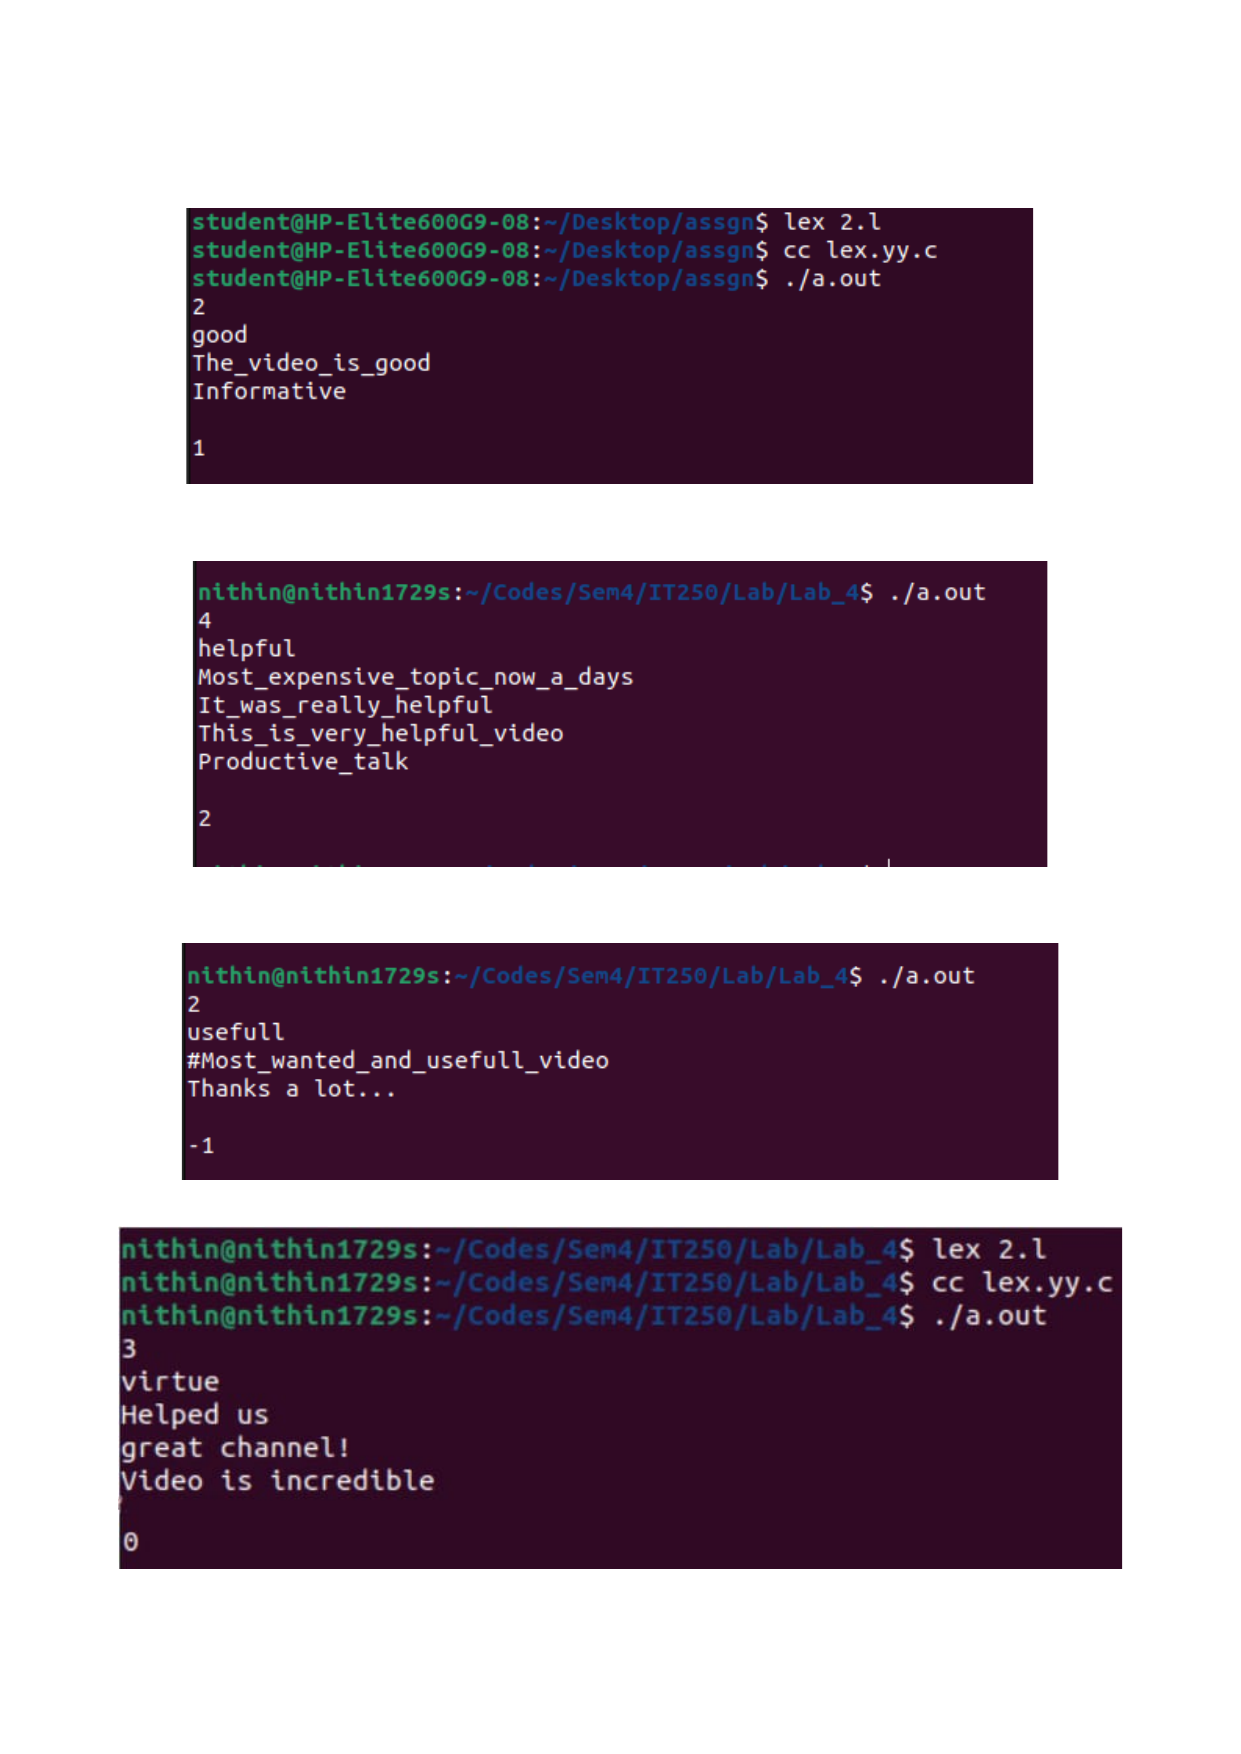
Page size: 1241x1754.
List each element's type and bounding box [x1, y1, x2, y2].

picture [192, 561, 1048, 867]
picture [186, 208, 1034, 484]
picture [181, 943, 1059, 1180]
picture [118, 1226, 1123, 1569]
